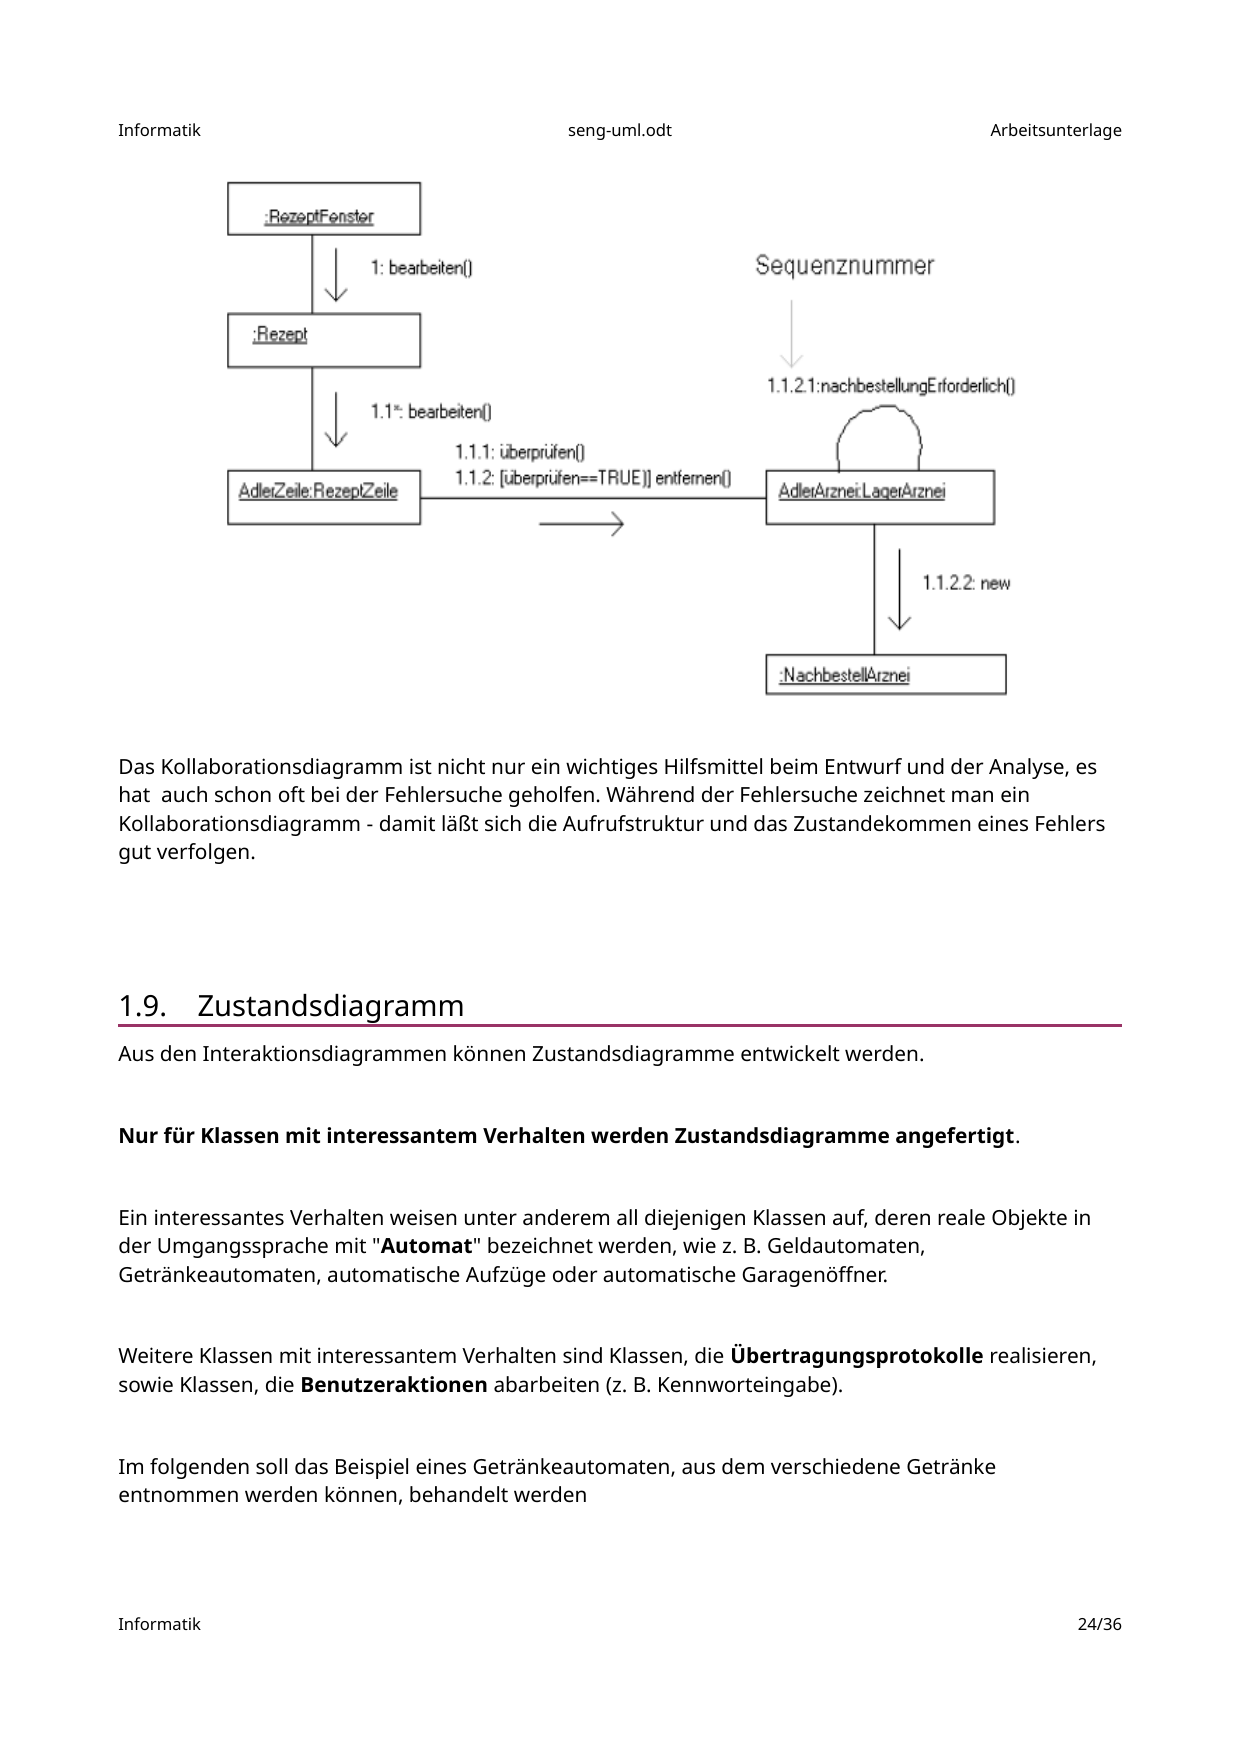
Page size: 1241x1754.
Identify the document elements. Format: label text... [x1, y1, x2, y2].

text Ein interessantes Verhalten weisen unter anderem all diejenigen Klassen auf, deren reale Objekte in der Umgangssprache mit "Automat" bezeichnet werden, wie z. B. Geldautomaten, Getränkeautomaten, automatische Aufzüge oder automatische Garagenöffner. [118, 1203, 1122, 1288]
picture [219, 170, 1021, 711]
text Das Kollaborationsdiagramm ist nicht nur ein wichtiges Hilfsmittel beim Entwurf und der Analyse, es hat auch schon oft bei der Fehlersuche geholfen. Während der Fehlersuche zeichnet man ein Kollaborationsdiagramm - damit läßt sich die Aufrufstruktur und das Zustandekommen eines Fehlers gut verfolgen. [118, 752, 1122, 866]
text Weitere Klassen mit interessantem Verhalten sind Klassen, die Übertragungsprotokolle realisieren, sowie Klassen, die Benutzeraktionen abarbeiten (z. B. Kennworteingabe). [118, 1342, 1122, 1398]
text Aus den Interaktionsdiagrammen können Zustandsdiagramme entwickelt werden. [118, 1039, 1122, 1068]
text Nur für Klassen mit interessantem Verhalten werden Zustandsdiagramme angefertigt. [118, 1121, 1122, 1149]
text Im folgenden soll das Beispiel eines Getränkeautomaten, aus dem verschiedene Getränke entnommen werden können, behandelt werden [118, 1452, 1122, 1509]
subtitle Zustandsdiagramm [118, 985, 1122, 1024]
